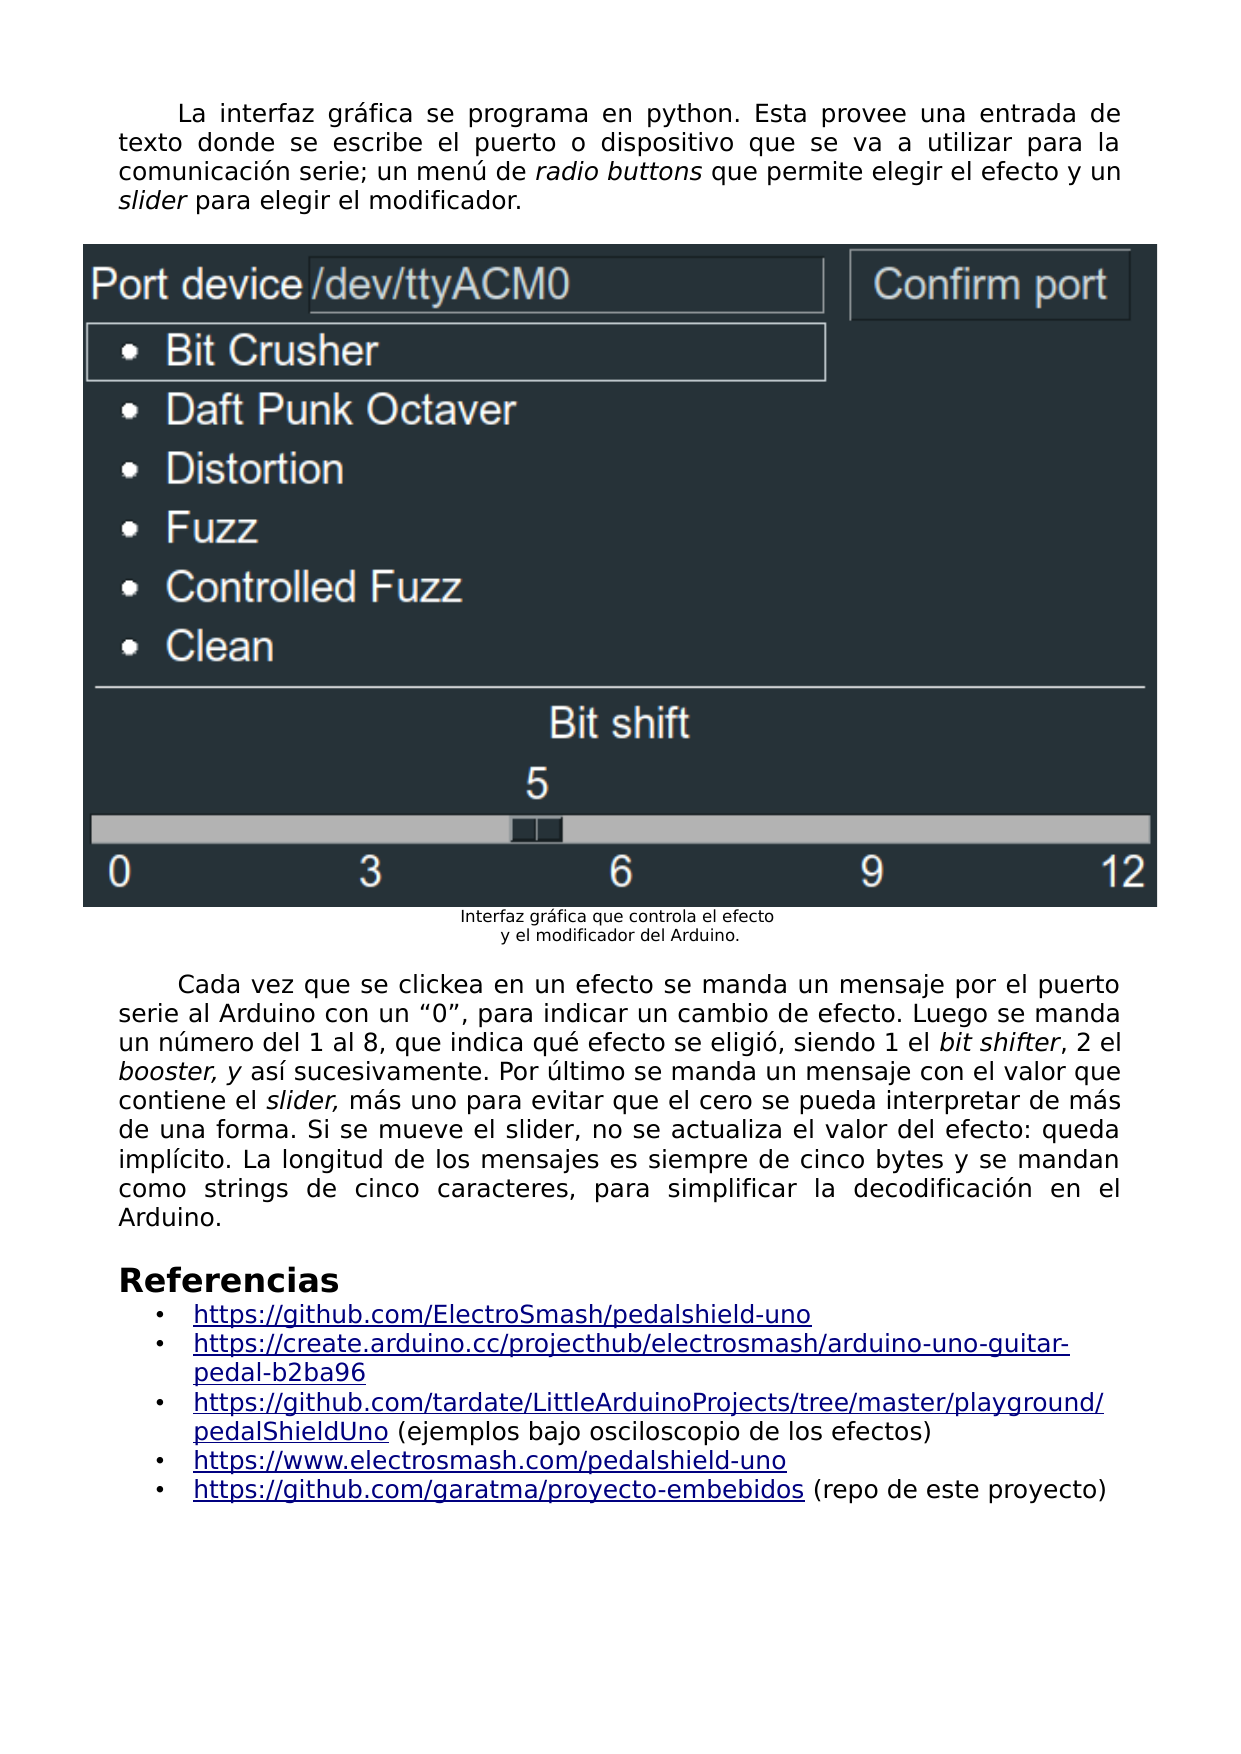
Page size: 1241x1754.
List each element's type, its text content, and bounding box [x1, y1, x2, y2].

list https://www.electrosmash.com/pedalshield-uno [156, 1446, 1122, 1475]
list https://create.arduino.cc/projecthub/electrosmash/arduino-uno-guitar-pedal-b2ba96 [156, 1329, 1122, 1388]
list https://github.com/garatma/proyecto-embebidos (repo de este proyecto) [156, 1475, 1122, 1504]
text La interfaz gráfica se programa en python. Esta provee una entrada de texto donde se escribe el puerto o dispositivo que se va a utilizar para la comunicación serie; un menú de radio buttons que permite elegir el efecto y un slider para elegir el modificador. [118, 99, 1122, 216]
list https://github.com/ElectroSmash/pedalshield-uno [156, 1300, 1122, 1329]
list https://github.com/tardate/LittleArduinoProjects/tree/master/playground/pedalShieldUno (ejemplos bajo osciloscopio de los efectos) [156, 1388, 1122, 1446]
text Interfaz gráfica que controla el efecto [118, 907, 1122, 926]
picture [83, 244, 1158, 907]
text y el modificador del Arduino. [118, 926, 1122, 946]
text Cada vez que se clickea en un efecto se manda un mensaje por el puerto serie al Arduino con un “0”, para indicar un cambio de efecto. Luego se manda un número del 1 al 8, que indica qué efecto se eligió, siendo 1 el bit shifter, 2 el booster, y así sucesivamente. Por último se manda un mensaje con el valor que contiene el slider, más uno para evitar que el cero se pueda interpretar de más de una forma. Si se mueve el slider, no se actualiza el valor del efecto: queda implícito. La longitud de los mensajes es siempre de cinco bytes y se mandan como strings de cinco caracteres, para simplificar la decodificación en el Arduino. [118, 970, 1122, 1232]
text Referencias [118, 1261, 1122, 1300]
